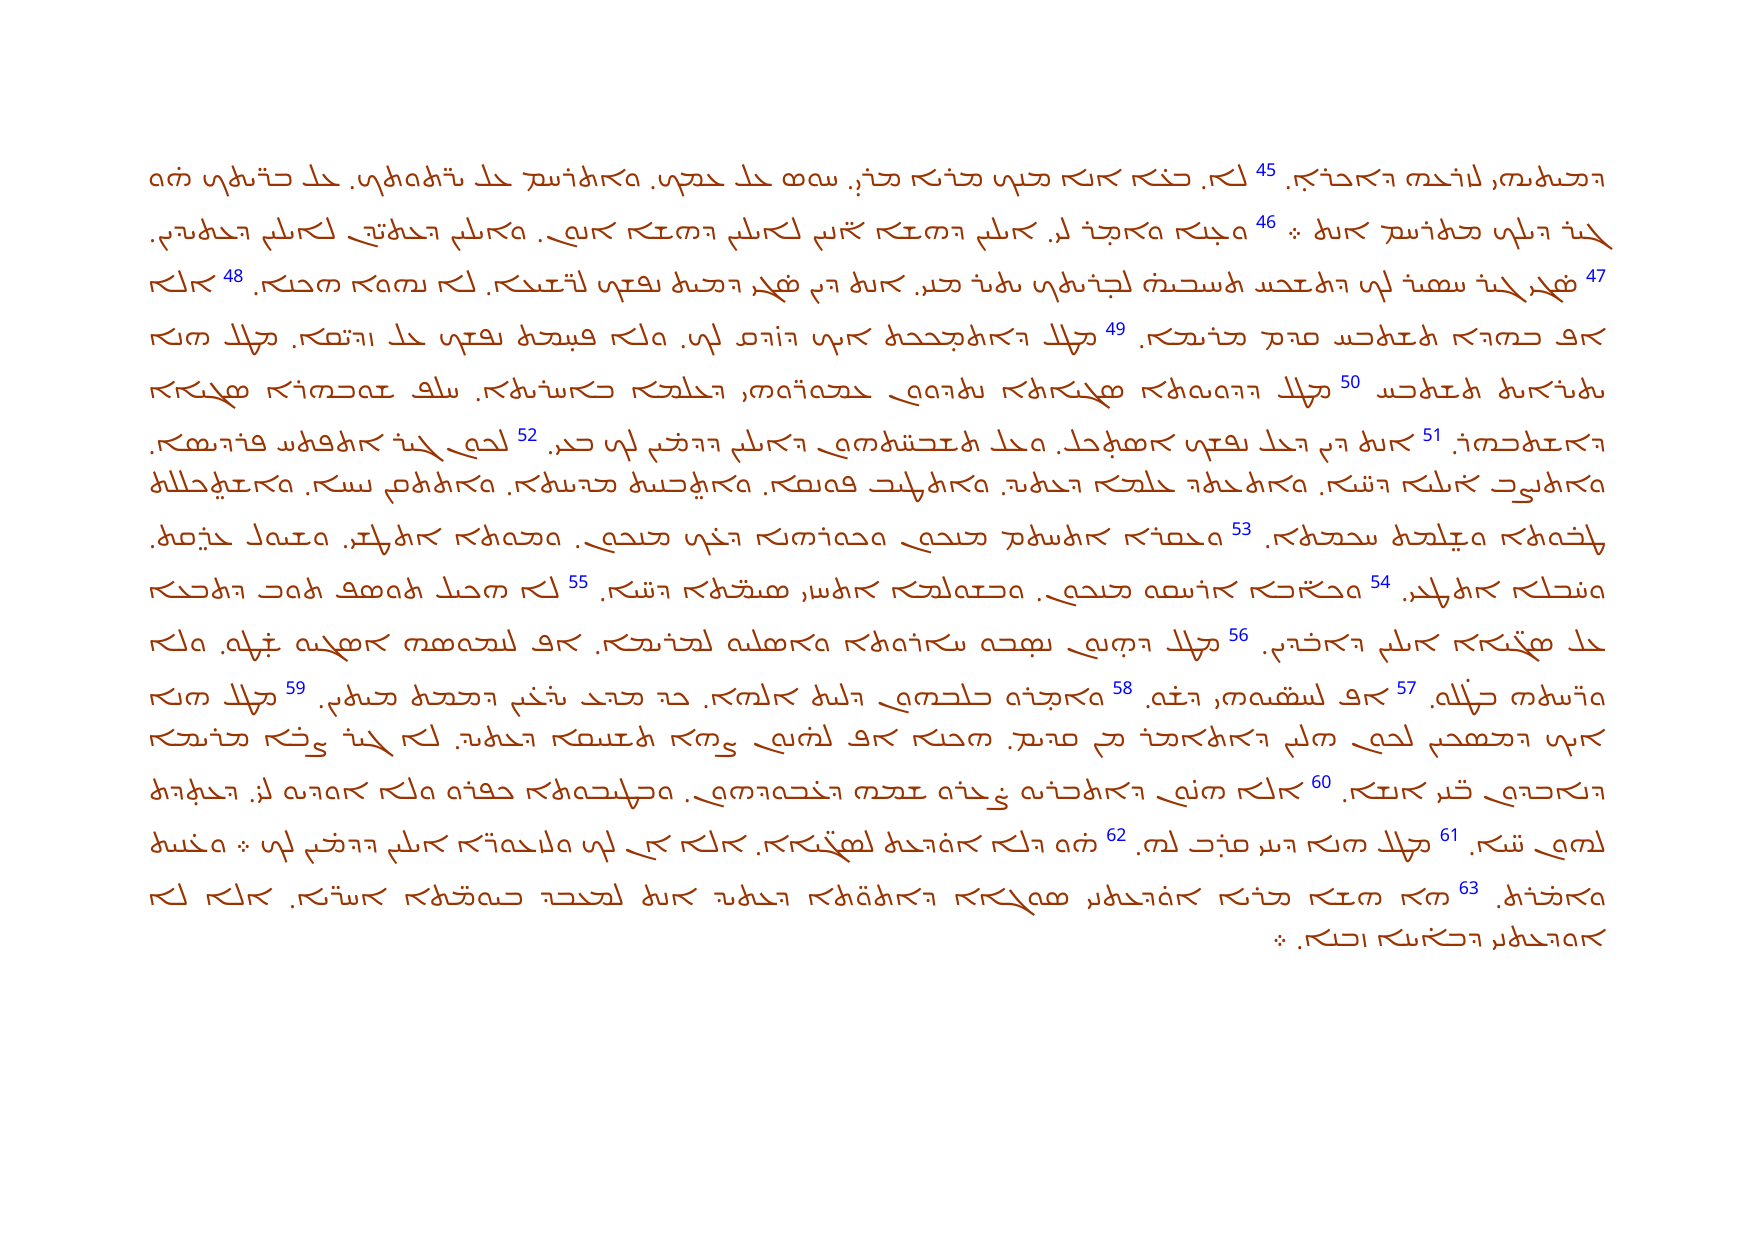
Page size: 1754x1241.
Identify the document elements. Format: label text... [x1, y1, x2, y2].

text 1 ܘܥܢ̣ܐ ܘܐܡ̣ܪ ܠܝ܂ ܗܢܐ ܥܠܡܐ ܥ̣ܒܕ ܡܪܝܡܐ ܡܛܘܠ ܣܓ̈ܝܐܐ܂ ܘܗ̇ܘ ܕܝܢ ܕܥܬܝܕ ܡܛܠ ܙܥܘܖ̈ܐ܂ 2 ܐܦܫܩ ܕܝܢ ܡܠܬܐ ܩܕܡܝܟ ܐܘ ܥܙܪܐ܂ ܐܝܟ ܕܬܫܐܠܝܗ̇ ܠܐܪܥܐ ܘܬܐܡܪ ܠܟ ܕܐܝ̇ܢܐ ܥܦܪܐ ܝܗ̇ܒܐ܂ ܣ̇ܓܝ ܗ̇ܘ ܕܗ̇ܘܐ ܡܢܗ ܚܨܦܐ܂ ܐܘ ܗ̇ܘ ܕܗ̇ܘܐ ܡܢܗ ܕܗܒܐ̣܂ ܗܟܢܐ ܐܝܬܘܗܝ ܥ̇ܒܕܗ ܕܗܢܐ ܥܠܡܐ܂ 3 ܣܓ̈ܝܐܐ ܐܬܒܪܝܘ ܐܠܐ ܙܥܘܪܝܢ ܗܘܘ ܚ̈ܝܝܢ ܀ ݊ ݊ 4 ܘܥ̇ܢܝܬ ܘܐܡ̇ܪܬ܂ ܣܪܘܦܝ ܢܦܫܝ ܡܕܥܐ̣܂ ܘܐܫܬܝ ܠܒܝ ܒܘܝܢܐ܂ 5 ܐܬ̇ܝܬ ܓܝܪ ܕܠܐ ܒܨܒܝܢܟܝ܂ ܘܐ̇ܙܠܐ ܐܢܬܝ ܟܕ ܠܐ ܨܒܝܬܝ܂ ܠܐ ܓܝܪ ܐܬܝܗܒ ܠܟܝ ܫܘܠܛܢܐ܂ ܐܠܐ ܐܢ ܒܠܚܘܕ ܒܚܝ̈ܐ ܕܙܒܢܐ ܙܥܘܪܐ ܀ ܀ 6 ܐܘ ܡܪܝܐ ܡܪܝ܂ ܐܢ ܦܩ̇ܕ ܐܢܬ ܠܥܒܕܟ̣܂ ܐܒ̇ܥܐ ܩܕܡܝܟ܂ ܘܬܬܠ ܠܢ ܙܪܥܐ ܘܦܘܠܚܢܐ ܕܠܒܐ ܚܕܬܐ ܡܢ ܐܝ̇ܟܐ ܕܗ̇ܘܝܢ ܦܐܖ̈ܐ ܐܝܟ ܕܢܫܟܚ ܠܡܚܐ ܟܠ ܕܡܬܚܒܠ܁ ܗ̇ܘ ܕܠܒ̣ܫ ܕܡܘܬܗ ܕܒܪܢܫܐ܂ 7 ܚܕ ܓܝܪ ܐܝܬܝܟ̣ ܘܓܒܝܠܬܐ ܚܕܐ܂ ܐܝܬܝܢ ܚܢܢ ܥܒܕ ܐܝ̈ܕܝܟ ܐܝܟ ܕܐܡ̣ܪܬ܂ 8 ܘܡܚܝܘ ܡ̇ܚܐ ܐܢܬ ܠܢ̇܂ ܗܫܐ ܒܡܪܒܥܐ ܠܦܓܪܐ ܕܓܒ̣ܠܬ ܘܡܪܟܒ ܐܢܬ ܗܕ̈ܡܐ܂ ܘܡܬܢܛܪܐ ܒܪܝܬܟ܂ ܒܢܘܪܐ ܘܡ̈ܝܐ܂ ܘܬܫܥܐ ܝܪܚܝܢ ܡܣܝܒܪܐ ܓܒܝܠܬܟ ܠܒ̣ܪܝܬܐ ܕܒܪ̣ܝܬ ܒܓܘܗ̇܂ 9 ܗ̣ܘ ܕܝܢ ܗ̇ܘ ܕܢܛ̇ܪ ܘܗ̇ܘ ܕܡܬܢܛܪ ܬܖ̈ܝܗܘܢ ܒܢܛܘܪܬܟ ܕܝܠܟ ܡܬܢܛܪܝܢ܂ ܘܡܐ ܕܝܗ̇ܒ ܬܘܒ ܡܪܒܥܐ ܡܕܡ ܕܗ̣ܘܐ ܒܗ܂ 10 ܦܩ̣ܕܬ ܕܡܢܗܘܢ ܡܢ ܗܖ̈ܡܐ ܢܗܘܐ ܚܠ̣ܒܐ܂ ܦܐܖ̈ܐ ܕܬ̈ܕܝܐ ܕܡܠܝܘܬܐ܂ 11 ܕܗ̇ܘ ܡܕܡ ܕܐܬܓܒܠ ܢܬܪܒܐ̣܂ ܥܕܡܐ ܠܙܒܢܐ ܩܠܝܠ܂ ܘܡܢ ܒܬܪܟܢ ܡܕܒܪ ܐܢܬ ܠܗ ܒܖ̈ܚ̣ܡܝܟ܂ 12 ܘ̇ܙܐܢ ܐܢܬ ܠܗ ܒܙܕܝܩܘܬܟ܂ ܘܪܕ̇ܐ ܐܢܬ ܠܗ ܒܢܡܘܣܟ܂ ܘܡܪܬܐ ܐܢܬ ܠܗ ܒܣܟܘܠܬܢܘܬܟ܂ 13 ܘܡܡܝܬ ܐܢܬ ܠܗ ܐܝܟ ܒ̣ܪܝܬܟ܂ ܘܡܚܐ ܐܢܬ ܠܗ ܐܝܟ ܥܒ̇ܕܟ܂ 14 ܐܢ ܗܟܝܠ ܒܥܓܠ ܘܩܠܝܠܐܝܬ ܡܘܒܕ ܐܢܬ ܠܗ ܠܗܢܐ܂ ܕܒܗܕܐ ܟܠܗ̇ ܠܐܘܬܐ ܣܓܝܐܬܐ ܐܬܓܒܠ ܒܦܘܩܕܢܟ܂ ܘܥܠ ܡܢܐ ܗܟܝܠ ܗ̣ܘܐ ܀ ܀ 15 ܐܦ ܗܫܐ ܡܐܡܪ ܐܡ̇ܪܬ ܥܠ ܟܘܠ ܐܢܫ܂ ܝܬܝܪܐܝܬ ܕܝـ̣ܢ܂ ܐܢܬ ܝܕ̇ܥ ܐܢܬ̣܂ ܕܥܠ ܥܡܟ ܗܘ ܚܐ̇ܫ ܐܢܐ܂ 16 ܘܥܠ ܝܪܬܘܬܟ ܕܥܠܝܗ̇ ܡܬܐܒܠ ܐܢܐ܂ ܘܥܠ ܐܝܣܪܝܠ ܕܥܠܘܗܝ ܟ̣ܪܝܐ ܠܝ܂ ܘܥܠ ܙܪܥܗ ܕܝܥܩܘܒ ܕܥܠܘܗܝ ܡܬܙܝܥ ܐܢܐ܂ 17 ܡܛܠ ܗܕܐ ܐܫ̇ܪܐ ܕܐܒ̇ܥܐ ܘܐܬܟܫܦ ܩܕܡܝܟ ܥܠܝ ܘܥܠܝܗܘܢ܂ ܡܛܠ ܕܗܐ ܚ̇ܙܐ ܐܢܐ ܫܘܖ̈ܥܬܢ ܕܐܝܠܝܢ ܕܥܡ̇ܪܝܢ ܒܥܠܡܐ܂ 18 ܐܠܐ ܐܦ ܗܫܐ ܫܡܥ̣ܬ ܓܙܪܗ ܕܕܝܢ̣ܐ ܕܥܬܝܕ܂ 19 ܡܛܠ ܗܢܐ ܫܡ̣ܥ ܒܩܠܝ܂ ܘܨܘܬ ܠܡ̈ܠܝ ܨܠܘܬܝ̣܂ ܘܐܡ̇ܠܠ ܩܕܡܝܟ ܡܪܝܐ ܐܠܗܝ܂ ܪܝܫ ܡ̈ܠܝ ܨܠܘܬܗ ܕܥܙܪܐ ܕܨ̇ܠܝ ܡܢ ܩܕܡ ܕܢܬܥܠܐ܂܂ 20 ܡܪܝܐ ܕܥ̇ܡܪ ܐܢܬ ܠܥܠܡ܂ ܗ̇ܘ ܕܡܖ̈ܘܡܘܗܝ ܪܡ̇ܝܢ ܘܡܕܝܖ̈ܘܗܝ ܒܐܐܪ܂ 21 ܗ̇ܘ ܕܟܘܪܣܝܗ̇ ܠܐ ܡܣܬܝܟ ܘܬܫܒܘܚܬܗ ܠܐ ܡܬܕܪܟܐ܂ ܗ̇ܘ ܕܚܝ̈ܠܘܬܐ ܒܕܚܠܬܐ ܩܝ̇ܡܝܢ ܩܕܡܘܗܝ܂ 22 ܗܘ ܕܒܡܠܬܟ ܠܢܘܪܐ ܘܠܪܘܚܐ ܡܬܚܠܦܝܢ܂ ܗ̇ܘ ܕܡܠܬܗ ܡܗܝܡܢܐ܂ ܘܡܐܡܪܗ ܡܩܘܐ܂ 23 ܗ̇ܘ ܕܦܘܩܕܢܗ ܫܪܝܪ܂ ܘܦܬܓ̈ܡܘܗܝ ܕܚܝܠܝܢ܂ ܗ̇ܘ ܕܚܙܘܗ ܡܘܒܫ ܬܗܘܡܐ܂ ܘܟܐܬܗ ܛܘ̣ܖ̈ܐ ܡ̇ܫܚܐ܂ ܗ̇ܘ ܕܫܪܪܗ ܡܣܗܕ̣܂ 24 ܫܡ̣ܥ ܒܩܠܗ ܕܥ̣ܒܕܟ܂ ܘܨܘܬ ܠܒܥܘܬܐ ܕܓܒܝܠܬܟ܂ ܘܚܘܪ ܒܡ̈ܠܝ܂ 25 ܥܕ ܚܝ ܐܢܐ ܓܝܪ ܐܡ̇ܠܠ܂ ܘܥܕ ܐܝܬ ܒܝ ܡܕܥܐ ܐܬܝܒ ܦܬܓܡܐ̣܂ 26 ܠܐ ܬܚܘܪ ܒܫܘܖ̈ܥܬܗ ܕܥܡܟ܂ ܐܠܐ ܒܐܝܠܝܢ ܕܐܫܬܥܒܕܘ ܠܟ ܒܩܘܫܬܐ܂ 27 ܘܠܐ ܬܚܘܪ ܒܣܟ̈ܠܘܬܐ ܕܨܢܥ̈ܬܗܘܢ ܕܥ̈ܘ̇ܠܐ܂ ܐܠܐ ܒܐܝܠܝܢ ܕܒܨܥܪܐ ܢܛܪ̣ܘ ܩܝܡ̈ܝܟ܂ 28 ܘܠܐ ܬܬܚܫܒ ܥܠ ܐܝܠܝܢ ܕܒܝܫ̣ܐܝܬ ܐܬܗܦܟܘ ܩܕܡܝܟ܂ ܐܠܐ ܐܬܕܟܪ ܠܐܝܠܝܢ ܕܒܨܒܝܢܐ ܛ̇ܒܐ ܝܕܥܘ ܕܚܠܬܟ܂ 29 ܘܠܐ ܬܨܒܐ ܕܬܘܒܕ ܐܢܘܢ ܠܐܝܠܝܢ ܕܐܬܕܡܝܘ ܠܒܥܝܪܐ܂ ܐܠܐ ܚܘܪ ܒܐܝܠܝܢ ܕܩ̇ܒܠܘ ܢܗܝܪܘܬܗ ܕܢܡܘܣܟ܂ 30 ܘܠܐ ܬܪܓܙ ܥܠ ܐܝܠܝܢ ܕܐܒܫܘ ܝܬܝܪ ܡܢ ܚܝ̈ܘܬܐ܂ ܐܠܐ ܐ̣ܚܒ ܠܐܝܠܝܢ ܕܐܡܝܢܐܝܬ ܥܠ ܬܫܒܘܚܬܟ ܬܒܝܠܝܢ ܗܘܘ܂ 31 ܡܛܠ ܕܚܢܢ ܘܐܝܠܝܢ ܕܡܢ ܩܕܡܝܢ ܥ̇ܒ̈ܕܐ ܕܚ̇ܒܠܐ ܥܒܕܢ ܘܦܩܪܢ ܀ ݊ ܐܢܬ ܕܝܢ ܡܛܠܬܢ ܕܝܠܢ ܕܚ̇ܛܝܢ ܡܪܚܡܢܐ ܐܬܩܪܝܬ܂ 32 ܥܠܝܢ ܓܝܪ ܥܠ ܐܝܠܝܢ ܕܠܝܬ ܠܢ ܥ̇ܒ̈ܕܐ܂ ܐܢ ܬܨܒܐ ܕܬܪܚܡ ܚܢ̇ܢܐ ܡܫܬܡܗ ܐܢܬ܂ 33 ܙܕܝܩ̈ܐ ܓܝܪ ܐܝܠܝܢ ܕܐܝܬ ܠܗܘܢ ܥ̇ܒ̈ܕܐ ܕܣܝ̣ܡܝܢ ܠܘܬܟ ܡܢ ܥ̇ܒ̈ܕܝܗܘܢ ܕܝܠܗܘܢ ܐܝܬ ܠܗܘܢ ܕܢܣܒܘܢ܂ 34 ܐܘ ܡܢܐ ܗܘ ܓܝܪ ܒܪܢܫܐ ܕܬܪܓܙ ܥܠܘܗܝ܂ ܐܘ ܓܢܣܐ ܕܡܬܚܒܠ ܕܬܬܚܡܬ ܥܠܘܗܝ܂ 35 ܫܪܝܪܐܝܬ ܓܝܪ ܠܝܬ ܡܢ ܥܠܝ̈ܕܐ ܕܠܐ ܐܥܘܠ܂ ܘܠܐ ܡܢ ܐܝܠܝܢ ܕܗܘܘ ܕܠܐ ܚ̣ܛܐ܂ 36 ܒܗܕܐ ܗܘ ܓܝܪ ܡܬܝܕܥܐ ܛܒܘܬܟ ܡܪܝܐ ܡܪܝ܂ ܐܡܬܝ ܕܡܬܪܚܡ ܐܢܬ ܥܠ ܐܝܠܝܢ ܕܠܝܬ ܠܗܘܢ ܚܝܠܐ ܕܥ̇ܒ̈ܕܐ ܀ ݊ 37 ܘܥ̣ܢܐ ܘܐܡ̣ܪ ܠܝ܂ ܡܢܗܝܢ ܬܪܝܨܐܝܬ ܡܠ̣ܠܬ܂ ܘܝܟ ܡ̈ܠܝܟ ܗܟܢܐ ܢܗܘܐ܂ 38 ܡܛܠ ܕܫܪܝܪܐܝܬ ܠܐ ܡܬܚܫܒ ܐܢܐ ܥܠ ܓܒܝܠܬܗܘܢ ܕܥ̈ܘ̇ܠܐ܂ ܐܘ ܥܠ ܡܘܬܗܘܢ܂ ܐܘ ܥܠ ܕܝܢܗܘܢ܂ ܐܘ ܥܠ ܐܒܕܢܗܘܢ܂ 39 ܐܠܐ ܡܬܒܣܡ ܐܢܐ ܥܠ ܡܐܬܝܬܐ ܕܓܒܝܠܬܗܘܢ ܕܙܕܝ̈ܩܐ܂ ܘܥܠ ܚܝܝ̈ܗܘܢ ܘܥܠ ܦܘܪܥܢܗ ܕܐܓܪܗܘܢ܂ 40 ܐܝܟ̇ܢܐ ܓܝܪ ܕܡ̇ܠܠܬ ܗܟܢܐ ܢܗܘܐ܂ 41 ܐܝܟ̇ܢܐ ܓܝܪ ܐܟܪܐ ܕܙ̇ܪܥ ܙܖ̈ܥܘܢܐ ܣܓܝܐ̈ܐ܂ ܘܢܨܒ̈ܬܐ ܣܓܝܐ̈ܬܐ ܢـ̣ܨܒ̣܂ ܐܠܐ ܠܐ ܗܘܐ ܒܙܒܢ ܟܘܠܗܘܢ ܙܖ̈ܥܘܢܐ ܚܝ̈ܝܢ܂ ܐܦܠܐ ܟܠܗܝܢ ܢܨܒ̈ܬܐ ܝܗ̈ܒܢ ܥ̇ܩ̣ܪܐ܂ ܗܟܢܐ ܐܦ ܐܝܠܝܢ ܕܐܬܘ ܠܥܠܡܐ܂ ܠܐ ܗܘܐ ܟܘܠܗܘܢ ܚܐ̇ܝܢ ܀ 42 ܘܥ̇ܢܝܬ ܘܐܡ̈ܪܬ܂ ܐܢ ܐܫܟ̇ܚܬ ܖ̈ܚ̣ܡܐ ܒܥܝ̈ܢܝܟ ܐ̇ܡܠܠ ܩܕܡܝܟ܂ 43 ܙܪܥܗ ܓܝܪ ܕܐܟܪܐ܂ ܐܢ ܡܣܒ ܠܐ ܢܣ̇ܒ ܡܛܪܟ ܒܙܒܢܗ܂ ܕܠܡܐ ܚܝܐ܂ ܐܦ ܡܢ ܡܛܪܐ ܕܝܢ ܣܓܝܐܐ ܡܬܚܒܠ܂ 44 ܒܪܢܫܐ ܕܝܢ ܕܒܐܝ̈ܕܝܟ ܐܬܓܒܠ ܘܠܝܘܩܢܟ ܐܬܕܡܝ ܕܡܛܠܬܗ ܒܪܝܬ ܟ̇ܠܐ܂ ܕܡܝܬܝܗܝ ܠܙܪܥܗ ܕܐܟܪܐ̣܂ 45 ܠܐ܂ ܒܥ̇ܐ ܐܢܐ ܡܢܟ ܡܪܝܐ ܡܪܝ̣܂ ܚܘܣ ܥܠ ܥܡܟ܂ ܘܐܬܪܚܡ ܥܠ ܝܖ̈ܬܘܬܟ܂ ܥܠ ܒܖ̈ܝܬܟ ܗ̇ܘ ܓܝܪ ܕܝܠܟ ܡܬܪܚܡ ܐܢܬ ܀ 46 ܘܥ̣ܢܐ ܘܐܡ̣ܪ ܠܝ܂ ܐܝܠܝܢ ܕܗܫܐ ܐ̈ܢܝܢ ܠܐܝܠܝܢ ܕܗܫܐ ܐܢܘܢ܂ ܘܐܝܠܝܢ ܕܥܬܝ̈ܕܢ ܠܐܝܠܝܢ ܕܥܬܝܕܝܢ܂ 47 ܣ̇ܓܝ ܓܝܪ ܚܣܝܪ ܠܟ ܕܬܫܟܚ ܬܚܝܒܝܗ̇ ܠܒ̣ܪܝܬܟ ܝܬܝܪ ܡܢܝ܂ ܐܢܬ ܕܝܢ ܣ̇ܓܝ ܕܡܝܬ ܢܦܫܟ ܠܖ̈ܫܝܥܐ܂ ܠܐ ܢܗܘܐ ܗܟܢܐ܂ 48 ܐܠܐ ܐܦ ܒܗܕܐ ܬܫܬܒܚ ܩܕܡ ܡܪܝܡܐ܂ 49 ܡܛܠ ܕܐܬܡ̣ܟܟܬ ܐܝܟ ܕܙ̇ܕܩ ܠܟ܂ ܘܠܐ ܦܚ̣ܡܬ ܢܦܫܟ ܥܠ ܙܕܝ̈ܩܐ܂ ܡܛܠ ܗܢܐ ܝܬܝܪܐܝܬ ܬܫܬܒܚ 50 ܡܛܠ ܕܕܘܝܘܬܐ ܣܓܝܐܬܐ ܢܬܕܘܘܢ ܥܡܘܖ̈ܘܗܝ ܕܥܠܡܐ ܒܐܚܪܝܬܐ܂ ܚܠܦ ܫܘܒܗܪܐ ܣܓܝܐܐ ܕܐܫܬܒܗܪ܂ 51 ܐܢܬ ܕܝܢ ܕܥܠ ܢܦܫܟ ܐܣܬ̣ܟܠ܂ ܘܥܠ ܬܫܒܚ̈ܬܗܘܢ ܕܐܝܠܝܢ ܕܕܡ̇ܝܢ ܠܟ ܒܥܝ܂ 52 ܠܟܘܢ ܓܝܪ ܐܬܦܬܚ ܦܪܕܝܣܐ܂ ܘܐܬܢܨܒ ܐ̇ܝܠܝܐ ܕܚ̈ܝܐ܂ ܘܐܬܥܬܕ ܥܠܡܐ ܕܥܬܝܕ܂ ܘܐܬܛܝܒ ܦܘܢܩܐ܂ ܘܐܬ̤ܒܢܝܬ ܡܕܝܢܬܐ܂ ܘܐܬܬܩܢ ܢܝܚܐ܂ ܘܐܫܬ̤ܟܠܠܬ ܛܒ̇ܘܬܐ ܘܫ̤ܠܡܬ ܚܟܡܬܐ܂ 53 ܘܥܩܪܐ ܐܬܚܬܡ ܡܢܟܘܢ ܘܟܘܪܗܢܐ ܕܥ̇ܟ ܡܢܟܘܢ܂ ܘܡܘܬܐ ܐܬܛܫܝ܂ ܘܫܝܘܠ ܥܪ̤ܩܬ܂ ܘܚ̇ܒܠܐ ܐܬܛܥܝ܂ 54 ܘܟܐ̈ܒܐ ܐܪܚܩܘ ܡܢܟܘܢ܂ ܘܒܫܘܠܡܐ ܐܬܚܙܝ ܣܝܡ̈ܬܐ ܕܚ̈ܝܐ܂ 55 ܠܐ ܗܟܝܠ ܬܘܣܦ ܬܘܒ ܕܬܒܥܐ ܥܠ ܣܓ̈ܝܐܐ ܐܝܠܝܢ ܕܐܒ̇ܕܝܢ܂ 56 ܡܛܠ ܕܗ̣ܢܘܢ ܢܣ̣ܒܘ ܚܐܪܘܬܐ ܘܐܣܠܝܘ ܠܡܪܝܡܐ܂ ܐܦ ܠܢܡܘܣܗ ܐܣܓܝܘ ܫ̣̇ܛܘ܂ ܘܠܐ ܘܖ̈ܚܬܗ ܒܛ̇ܠܘ܂ 57 ܐܦ ܠܚܣ̈ܝܘܗܝ ܕܫ̇ܘ܂ 58 ܘܐܡ̣ܪܘ ܒܠܒܗܘܢ ܕܠܝܬ ܐܠܗܐ܂ ܟܕ ܡܕܥ ܝܕ̇ܥ̇ܝܢ ܕܡܡܬ ܡܝܬܝܢ܂ 59 ܡܛܠ ܗܢܐ ܐܝܟ ܕܡܣܟܝܢ ܠܟܘܢ ܗܠܝܢ ܕܐܬܐܡܪ ܡܢ ܩܕܝܡ܂ ܗܟܢܐ ܐܦ ܠܗ̇ܢܘܢ ܨܗܐ ܬܫܢܝܩܐ ܕܥܬܝܕ܂ ܠܐ ܓܝܪ ܨܒ̇ܐ ܡܪܝܡܐ ܕܢܐܒܕܘܢ ܒ̈ܢܝ ܐܢܫܐ܂ 60 ܐܠܐ ܗܢ̇ܘܢ ܕܐܬܒܪܝܘ ܨ̇ܥܪܘ ܫܡܗ ܕܥ̇ܒܘܕܗܘܢ܂ ܘܒܛܝܒܘܬܐ ܟܦܪܘ ܘܠܐ ܐܘܕܝܘ ܠܝ̇܂ ܕܥܬ̣ܕܬ ܠܗܘܢ ܚ̈ܝܐ܂ 61 ܡܛܠ ܗܢܐ ܕܝܢܝ ܩܪ̣ܒ ܠܗ܂ 62 ܗ̇ܘ ܕܠܐ ܐܘ̇ܕܥܬ ܠܣܓ̈ܝܐܐ܂ ܐܠܐ ܐܢ ܠܟ ܘܠܙܥܘܖ̈ܐ ܐܝܠܝܢ ܕܕܡ̇ܝܢ ܠܟ ܀ ܘܥ̇ܢܝܬ ܘܐܡ̇ܪܬ܂ 63 ܗܐ ܗܫܐ ܡܪܝܐ ܐܘ̇ܕܥܬܢܝ ܣܘܓܐܐ ܕܐܬܘ̈ܬܐ ܕܥܬܝܕ ܐܢܬ ܠܡܥܒܕ ܒܝܘܡ̈ܬܐ ܐܚܖ̈ܝܐ܂ ܐܠܐ ܠܐ ܐܘܕܥܬܢܝ ܕܒܐ̇ܝܢܐ ܙܒܢܐ܂ ܀ [148, 148, 1606, 960]
